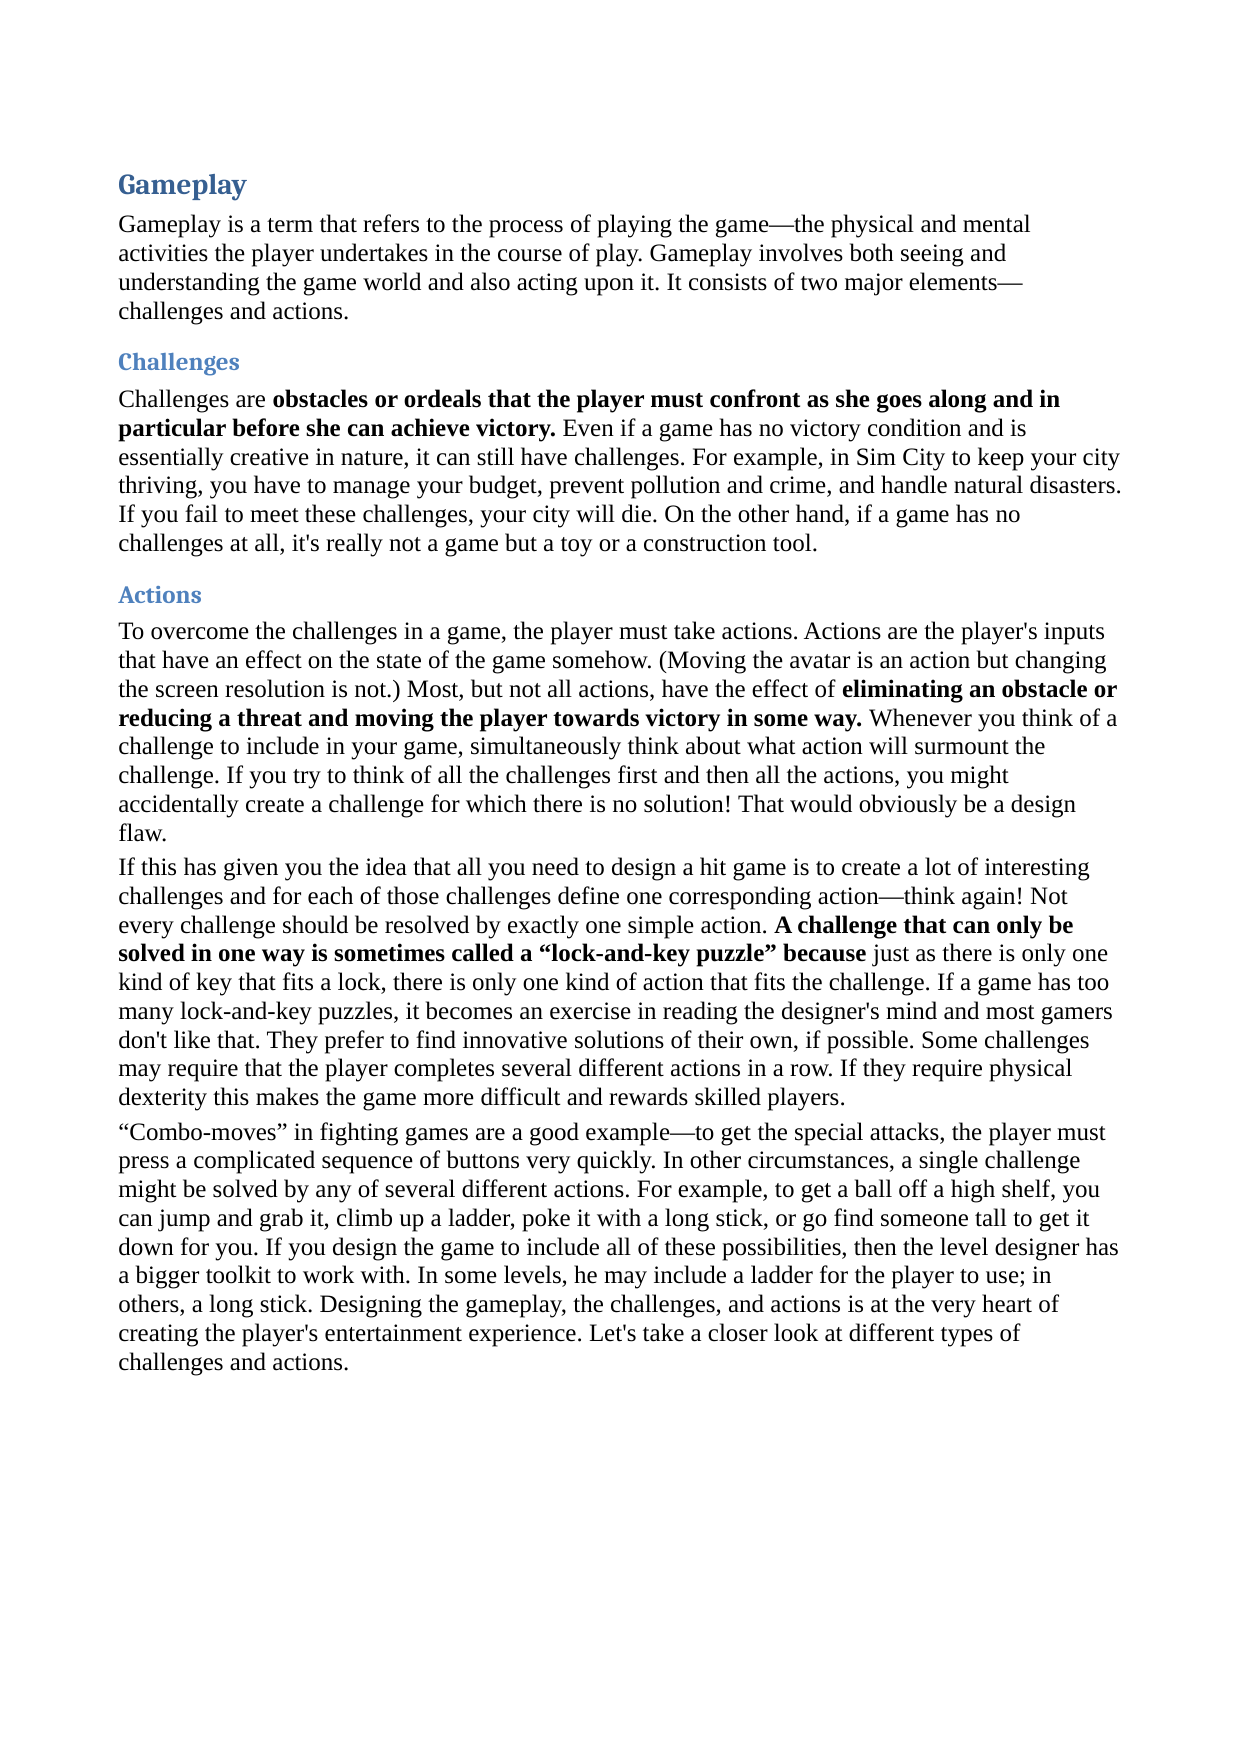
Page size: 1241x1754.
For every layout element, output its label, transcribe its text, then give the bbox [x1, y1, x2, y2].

text To overcome the challenges in a game, the player must take actions. Actions are the player's inputs that have an effect on the state of the game somehow. (Moving the avatar is an action but changing the screen resolution is not.) Most, but not all actions, have the effect of eliminating an obstacle or reducing a threat and moving the player towards victory in some way. Whenever you think of a challenge to include in your game, simultaneously think about what action will surmount the challenge. If you try to think of all the challenges first and then all the actions, you might accidentally create a challenge for which there is no solution! That would obviously be a design flaw. [118, 616, 1122, 846]
text “Combo-moves” in fighting games are a good example—to get the special attacks, the player must press a complicated sequence of buttons very quickly. In other circumstances, a single challenge might be solved by any of several different actions. For example, to get a ball off a high shelf, you can jump and grab it, climb up a ladder, poke it with a long stick, or go find someone tall to get it down for you. If you design the game to include all of these possibilities, then the level designer has a bigger toolkit to work with. In some levels, he may include a ladder for the player to use; in others, a long stick. Designing the gameplay, the challenges, and actions is at the very heart of creating the player's entertainment experience. Let's take a closer look at different types of challenges and actions. [118, 1117, 1122, 1376]
text If this has given you the idea that all you need to design a hit game is to create a lot of interesting challenges and for each of those challenges define one corresponding action—think again! Not every challenge should be resolved by exactly one simple action. A challenge that can only be solved in one way is sometimes called a “lock-and-key puzzle” because just as there is only one kind of key that fits a lock, there is only one kind of action that fits the challenge. If a game has too many lock-and-key puzzles, it becomes an exercise in reading the designer's mind and most gamers don't like that. They prefer to find innovative solutions of their own, if possible. Some challenges may require that the player completes several different actions in a row. If they require physical dexterity this makes the game more difficult and rewards skilled players. [118, 852, 1122, 1111]
subtitle Challenges [118, 348, 1122, 377]
subtitle Actions [118, 581, 1122, 609]
subtitle Gameplay [118, 168, 1122, 202]
text Challenges are obstacles or ordeals that the player must confront as she goes along and in particular before she can achieve victory. Even if a game has no victory condition and is essentially creative in nature, it can still have challenges. For example, in Sim City to keep your city thriving, you have to manage your budget, prevent pollution and crime, and handle natural disasters. If you fail to meet these challenges, your city will die. On the other hand, if a game has no challenges at all, it's really not a game but a toy or a construction tool. [118, 384, 1122, 557]
text Gameplay is a term that refers to the process of playing the game—the physical and mental activities the player undertakes in the course of play. Gameplay involves both seeing and understanding the game world and also acting upon it. It consists of two major elements—challenges and actions. [118, 209, 1122, 324]
